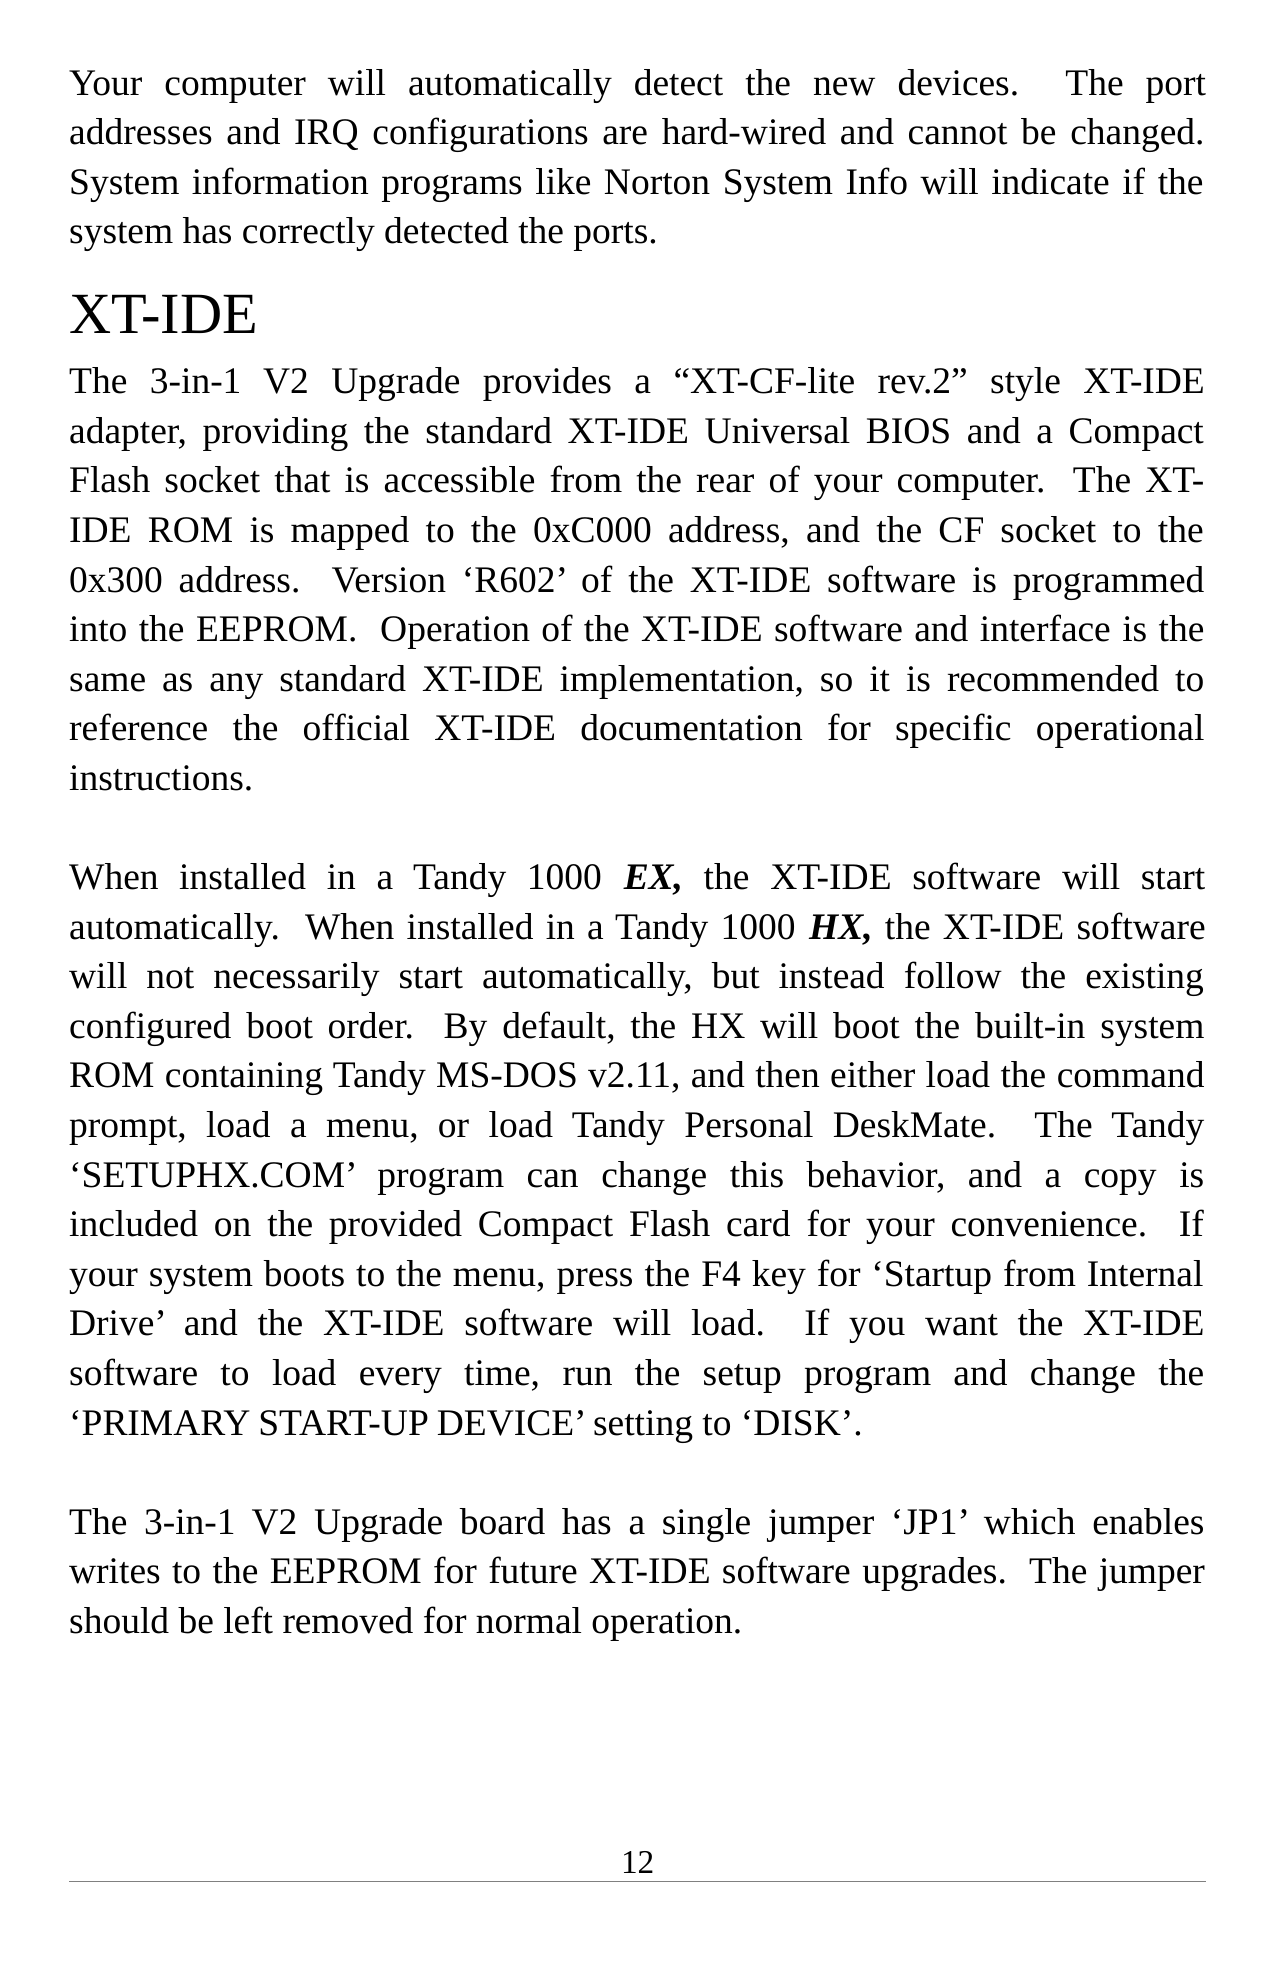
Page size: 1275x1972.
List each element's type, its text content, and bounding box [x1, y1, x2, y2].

text Your computer will automatically detect the new devices. The port addresses and IRQ configurations are hard-wired and cannot be changed. System information programs like Norton System Info will indicate if the system has correctly detected the ports. [69, 60, 1206, 252]
text When installed in a Tandy 1000 EX, the XT-IDE software will start automatically. When installed in a Tandy 1000 HX, the XT-IDE software will not necessarily start automatically, but instead follow the existing configured boot order. By default, the HX will boot the built-in system ROM containing Tandy MS-DOS v2.11, and then either load the command prompt, load a menu, or load Tandy Personal DeskMate. The Tandy ‘SETUPHX.COM’ program can change this behavior, and a copy is included on the provided Compact Flash card for your convenience. If your system boots to the menu, press the F4 key for ‘Startup from Internal Drive’ and the XT-IDE software will load. If you want the XT-IDE software to load every time, run the setup program and change the ‘PRIMARY START-UP DEVICE’ setting to ‘DISK’. [69, 854, 1206, 1443]
subtitle XT-IDE [69, 279, 1206, 346]
text The 3-in-1 V2 Upgrade board has a single jumper ‘JP1’ which enables writes to the EEPROM for future XT-IDE software upgrades. The jumper should be left removed for normal operation. [69, 1499, 1206, 1641]
text The 3-in-1 V2 Upgrade provides a “XT-CF-lite rev.2” style XT-IDE adapter, providing the standard XT-IDE Universal BIOS and a Compact Flash socket that is accessible from the rear of your computer. The XT-IDE ROM is mapped to the 0xC000 address, and the CF socket to the 0x300 address. Version ‘R602’ of the XT-IDE software is programmed into the EEPROM. Operation of the XT-IDE software and interface is the same as any standard XT-IDE implementation, so it is recommended to reference the official XT-IDE documentation for specific operational instructions. [69, 359, 1206, 798]
